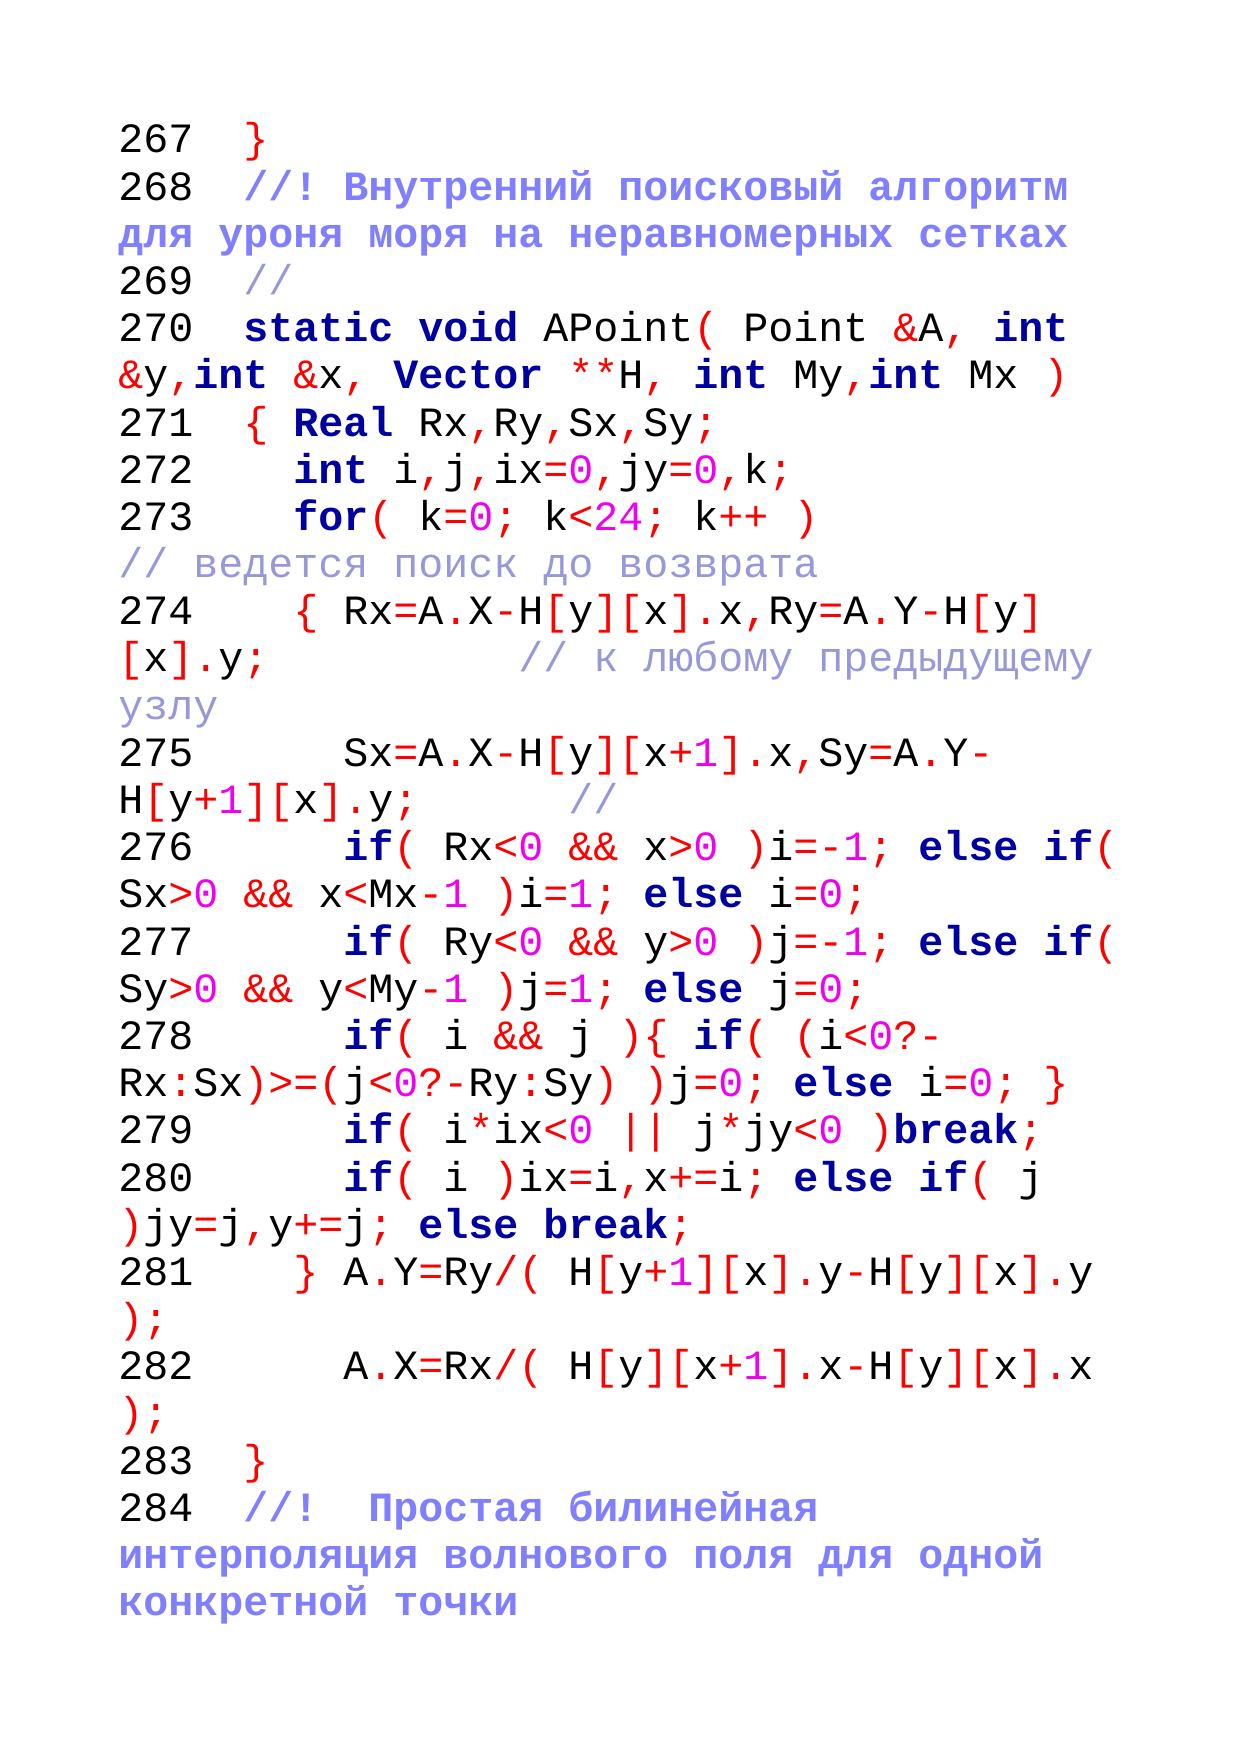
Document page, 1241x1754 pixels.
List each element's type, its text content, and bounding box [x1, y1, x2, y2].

subtitle 283 } [118, 1439, 1122, 1487]
subtitle 278 if( i && j ){ if( (i<0?-Rx:Sx)>=(j<0?-Ry:Sy) )j=0; else i=0; } [593, 1015, 1122, 1109]
subtitle 275 Sx=A.X-H[y][x+1].x,Sy=A.Y-H[y+1][x].y; // [393, 732, 1122, 826]
subtitle 275 Sx=A.X-H[y][x+1].x,Sy=A.Y-H[y+1][x].y; // [118, 732, 368, 826]
subtitle 273 for( k=0; k<24; k++ ) // ведется поиск до возврата [118, 496, 1122, 590]
subtitle 277 if( Ry<0 && y>0 )j=-1; else if( Sy>0 && y<My-1 )j=1; else j=0; [118, 920, 1122, 1015]
subtitle 271 { Real Rx,Ry,Sx,Sy; [618, 401, 643, 448]
subtitle 279 if( i*ix<0 || j*jy<0 )break; [793, 1109, 1122, 1156]
subtitle 268 //! Внутренний поисковый алгоритм для уроня моря на неравномерных сетках [118, 165, 1122, 260]
subtitle 281 } A.Y=Ry/( H[y+1][x].y-H[y][x].y ); [118, 1251, 1122, 1345]
subtitle 278 if( i && j ){ if( (i<0?-Rx:Sx)>=(j<0?-Ry:Sy) )j=0; else i=0; } [118, 1015, 468, 1109]
subtitle 276 if( Rx<0 && x>0 )i=-1; else if( Sx>0 && x<Mx-1 )i=1; else i=0; [793, 826, 1122, 920]
subtitle 270 static void APoint( Point &A, int &y,int &x, Vector **H, int My,int Mx ) [118, 307, 618, 401]
subtitle 278 if( i && j ){ if( (i<0?-Rx:Sx)>=(j<0?-Ry:Sy) )j=0; else i=0; } [493, 1015, 568, 1109]
subtitle 270 static void APoint( Point &A, int &y,int &x, Vector **H, int My,int Mx ) [643, 307, 793, 401]
subtitle 271 { Real Rx,Ry,Sx,Sy; [468, 401, 493, 448]
subtitle 276 if( Rx<0 && x>0 )i=-1; else if( Sx>0 && x<Mx-1 )i=1; else i=0; [118, 826, 768, 920]
subtitle 267 } [118, 118, 1122, 165]
subtitle 271 { Real Rx,Ry,Sx,Sy; [543, 401, 568, 448]
subtitle 284 //! Простая билинейная интерполяция волнового поля для одной конкретной точки [118, 1487, 1122, 1628]
subtitle 274 { Rx=A.X-H[y][x].x,Ry=A.Y-H[y][x].y; // к любому предыдущему узлу [118, 590, 1122, 732]
subtitle 279 if( i*ix<0 || j*jy<0 )break; [468, 1109, 493, 1156]
subtitle 271 { Real Rx,Ry,Sx,Sy; [693, 401, 1122, 448]
subtitle 269 // [118, 260, 1122, 307]
subtitle 271 { Real Rx,Ry,Sx,Sy; [118, 401, 418, 448]
subtitle 280 if( i )ix=i,x+=i; else if( j )jy=j,y+=j; else break; [118, 1156, 1122, 1251]
subtitle 279 if( i*ix<0 || j*jy<0 )break; [718, 1109, 743, 1156]
subtitle 282 A.X=Rx/( H[y][x+1].x-H[y][x].x ); [118, 1345, 1122, 1439]
subtitle 279 if( i*ix<0 || j*jy<0 )break; [543, 1109, 693, 1156]
subtitle 279 if( i*ix<0 || j*jy<0 )break; [118, 1109, 443, 1156]
subtitle 272 int i,j,ix=0,jy=0,k; [118, 448, 1122, 496]
subtitle 270 static void APoint( Point &A, int &y,int &x, Vector **H, int My,int Mx ) [843, 307, 1122, 401]
